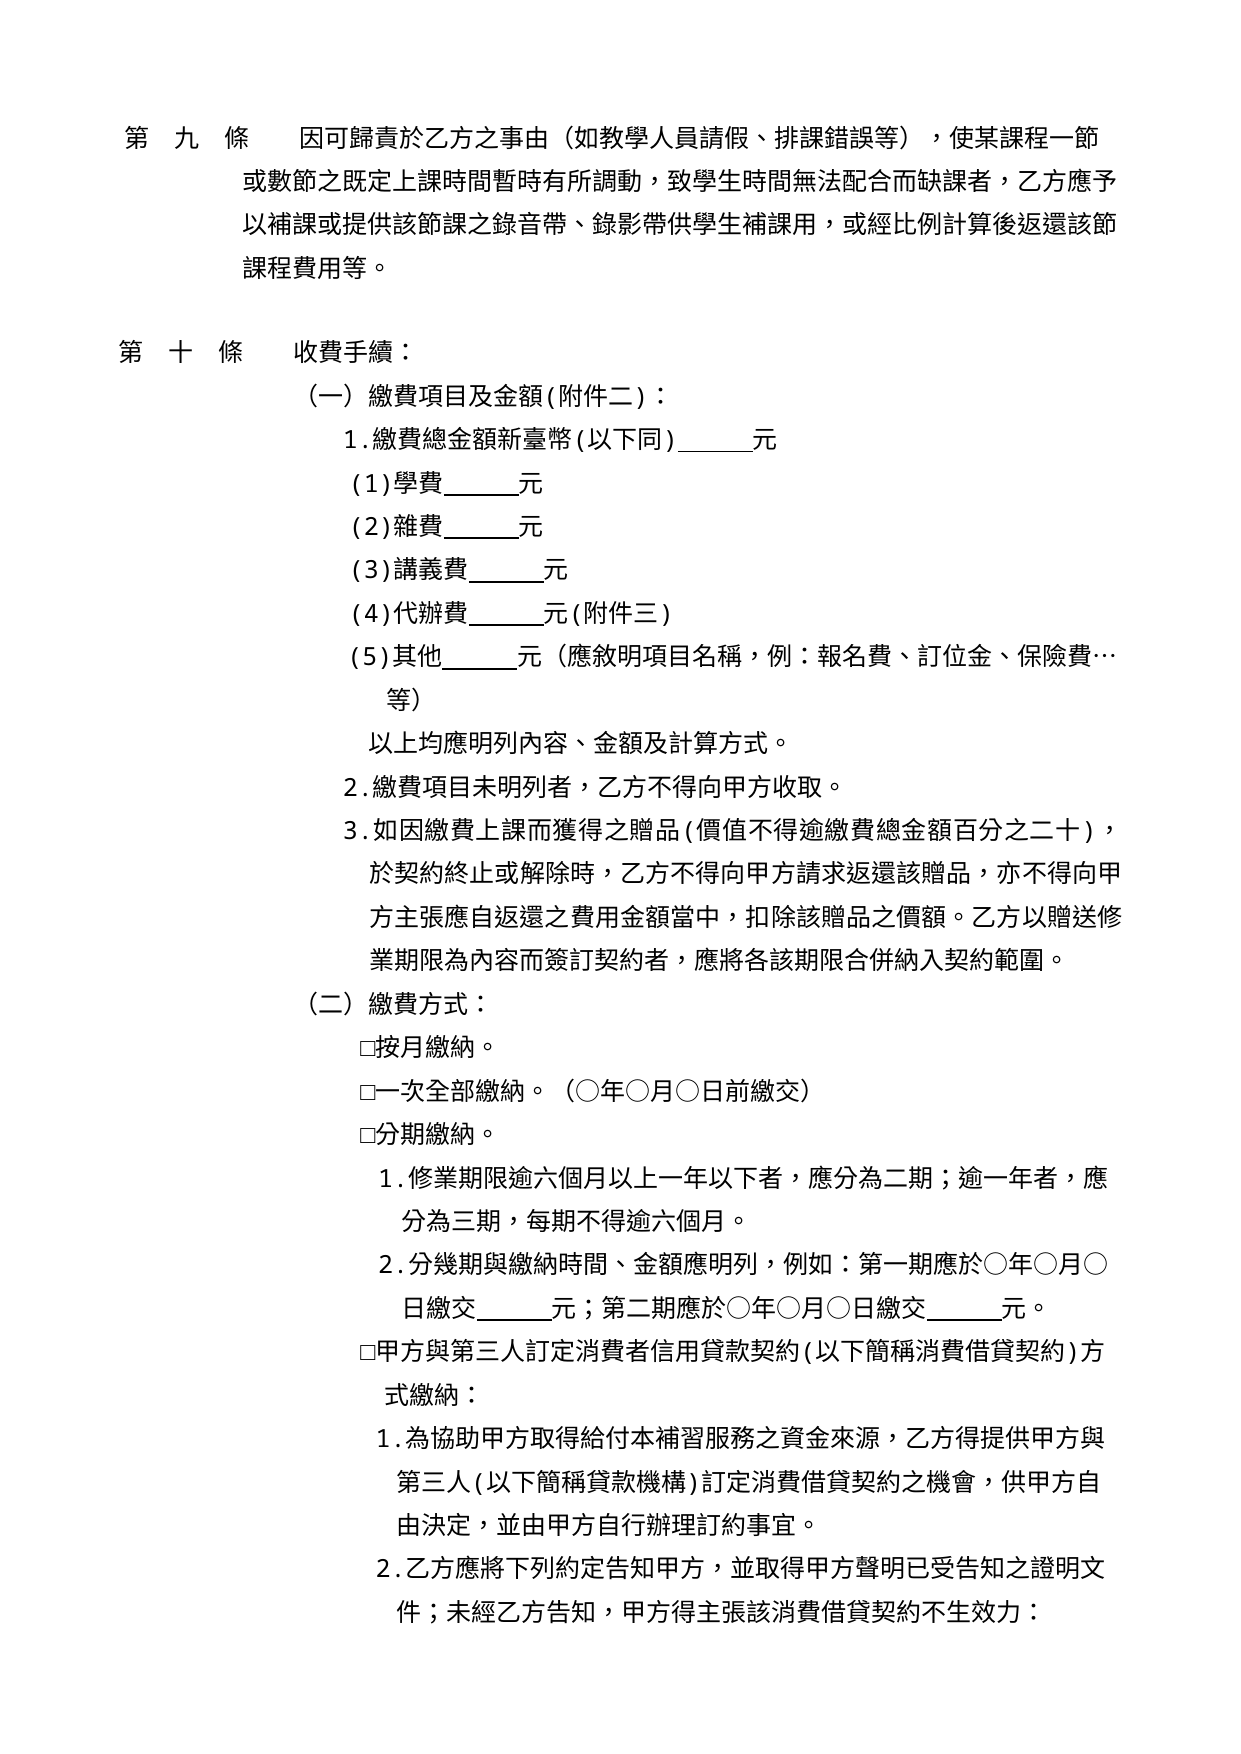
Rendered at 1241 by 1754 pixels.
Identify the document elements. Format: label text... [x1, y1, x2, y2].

text □甲方與第三人訂定消費者信用貸款契約(以下簡稱消費借貸契約)方式繳納： [360, 1332, 1122, 1411]
text 3.如因繳費上課而獲得之贈品(價值不得逾繳費總金額百分之二十)，於契約終止或解除時，乙方不得向甲方請求返還該贈品，亦不得向甲方主張應自返還之費用金額當中，扣除該贈品之價額。乙方以贈送修業期限為內容而簽訂契約者，應將各該期限合併納入契約範圍。 [343, 811, 1122, 977]
text 第 十 條 收費手續： [118, 333, 1122, 369]
text (3)講義費 元 [183, 550, 1122, 586]
text (5)其他 元（應敘明項目名稱，例：報名費、訂位金、保險費…等） [347, 637, 1122, 716]
text 以上均應明列內容、金額及計算方式。 [368, 724, 1122, 760]
text □分期繳納。 [360, 1114, 1122, 1151]
text (2)雜費 元 [183, 506, 1122, 543]
text 第 九 條 因可歸責於乙方之事由（如教學人員請假、排課錯誤等），使某課程一節或數節之既定上課時間暫時有所調動，致學生時間無法配合而缺課者，乙方應予以補課或提供該節課之錄音帶、錄影帶供學生補課用，或經比例計算後返還該節課程費用等。 [124, 118, 1122, 285]
text （二）繳費方式： [118, 984, 1122, 1021]
text 2.乙方應將下列約定告知甲方，並取得甲方聲明已受告知之證明文件；未經乙方告知，甲方得主張該消費借貸契約不生效力： [360, 1549, 1122, 1629]
text (1)學費 元 [183, 463, 1122, 499]
text 2.繳費項目未明列者，乙方不得向甲方收取。 [195, 767, 1122, 803]
text (4)代辦費 元(附件三) [183, 593, 1122, 629]
text 1.繳費總金額新臺幣(以下同) 元 [183, 419, 1122, 456]
text 2.分幾期與繳納時間、金額應明列，例如：第一期應於○年○月○日繳交 元；第二期應於○年○月○日繳交 元。 [378, 1245, 1122, 1324]
text 1.為協助甲方取得給付本補習服務之資金來源，乙方得提供甲方與第三人(以下簡稱貸款機構)訂定消費借貸契約之機會，供甲方自由決定，並由甲方自行辦理訂約事宜。 [360, 1419, 1122, 1542]
text 1.修業期限逾六個月以上一年以下者，應分為二期；逾一年者，應分為三期，每期不得逾六個月。 [378, 1158, 1122, 1238]
text （一）繳費項目及金額(附件二)： [118, 376, 1122, 412]
text □按月繳納。 [118, 1028, 1122, 1064]
text □一次全部繳納。（○年○月○日前繳交） [118, 1071, 1122, 1107]
